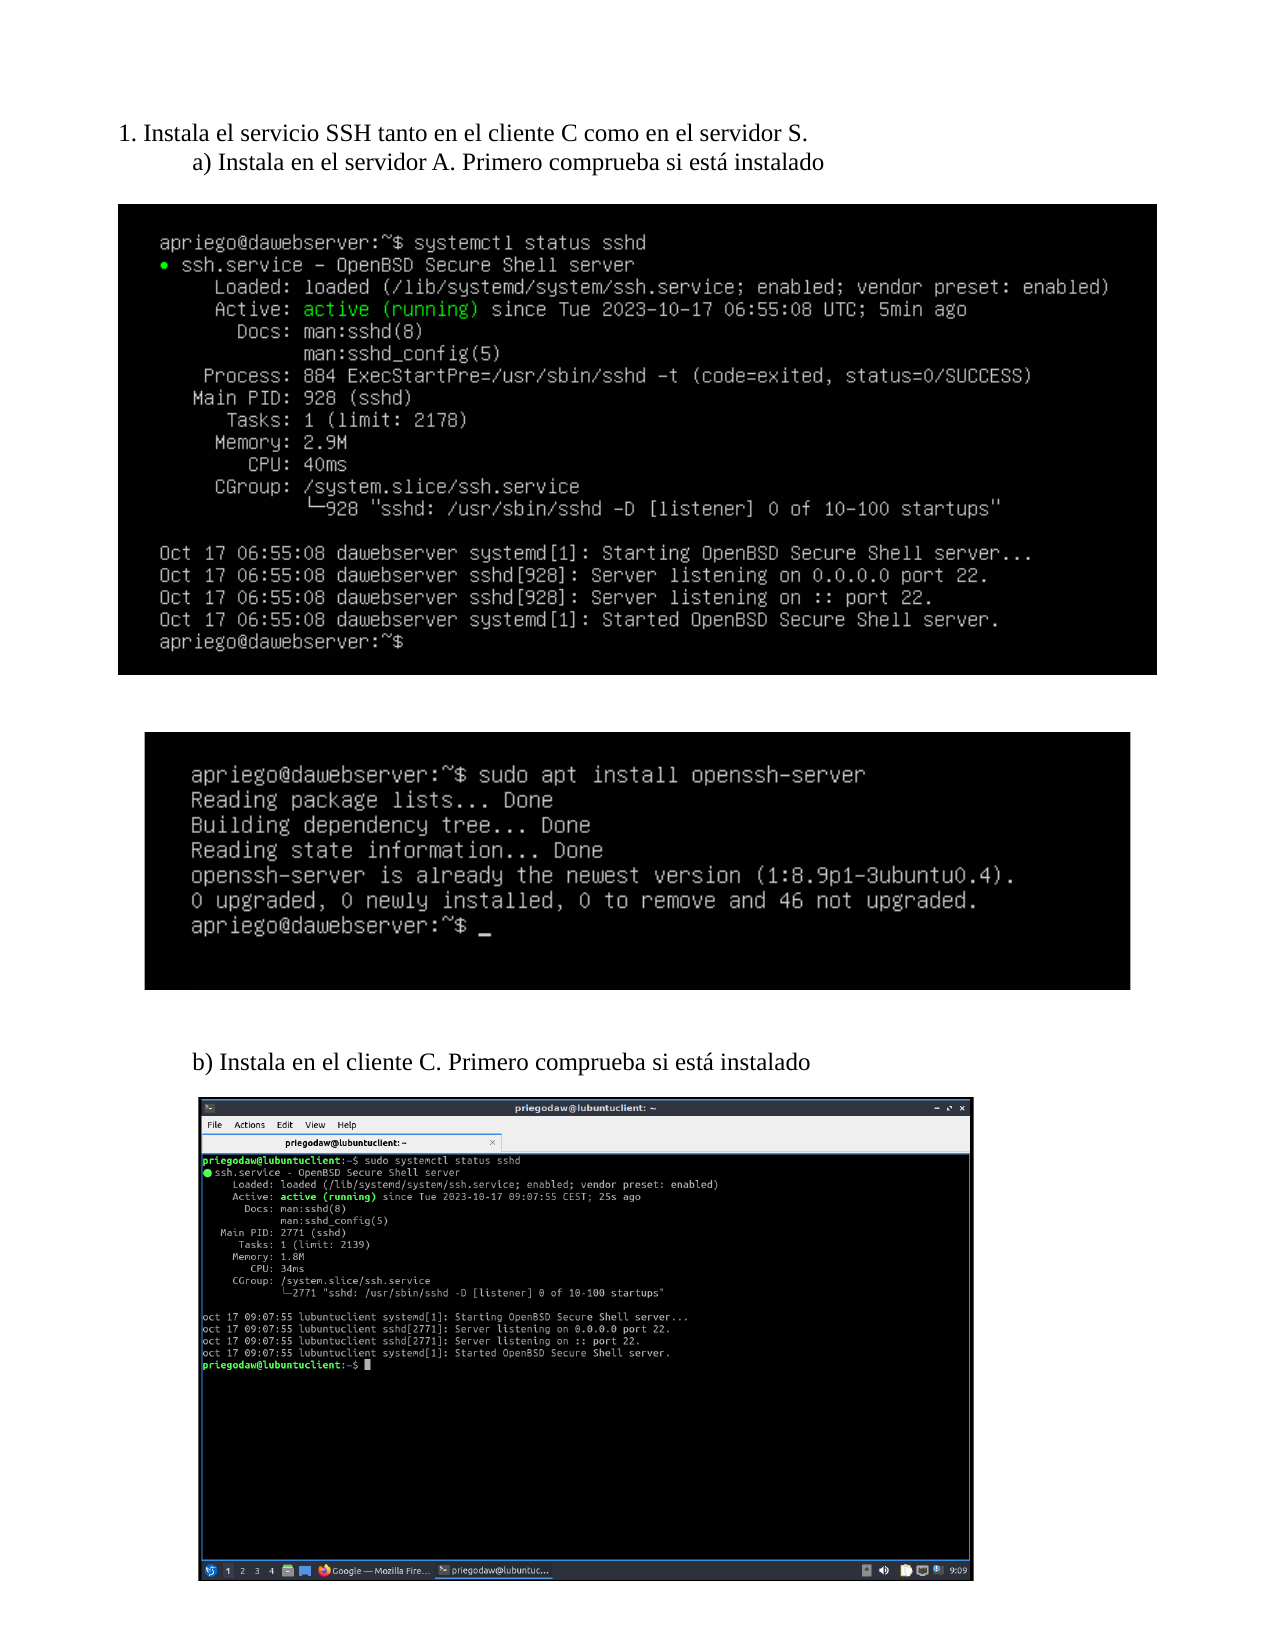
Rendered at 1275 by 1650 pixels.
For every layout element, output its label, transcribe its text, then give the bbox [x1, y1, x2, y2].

picture [144, 732, 1131, 990]
picture [198, 1097, 974, 1581]
text b) Instala en el cliente C. Primero comprueba si está instalado [118, 1047, 1157, 1076]
text 1. Instala el servicio SSH tanto en el cliente C como en el servidor S. [118, 118, 1157, 147]
text a) Instala en el servidor A. Primero comprueba si está instalado [118, 147, 1157, 176]
picture [118, 204, 1157, 675]
